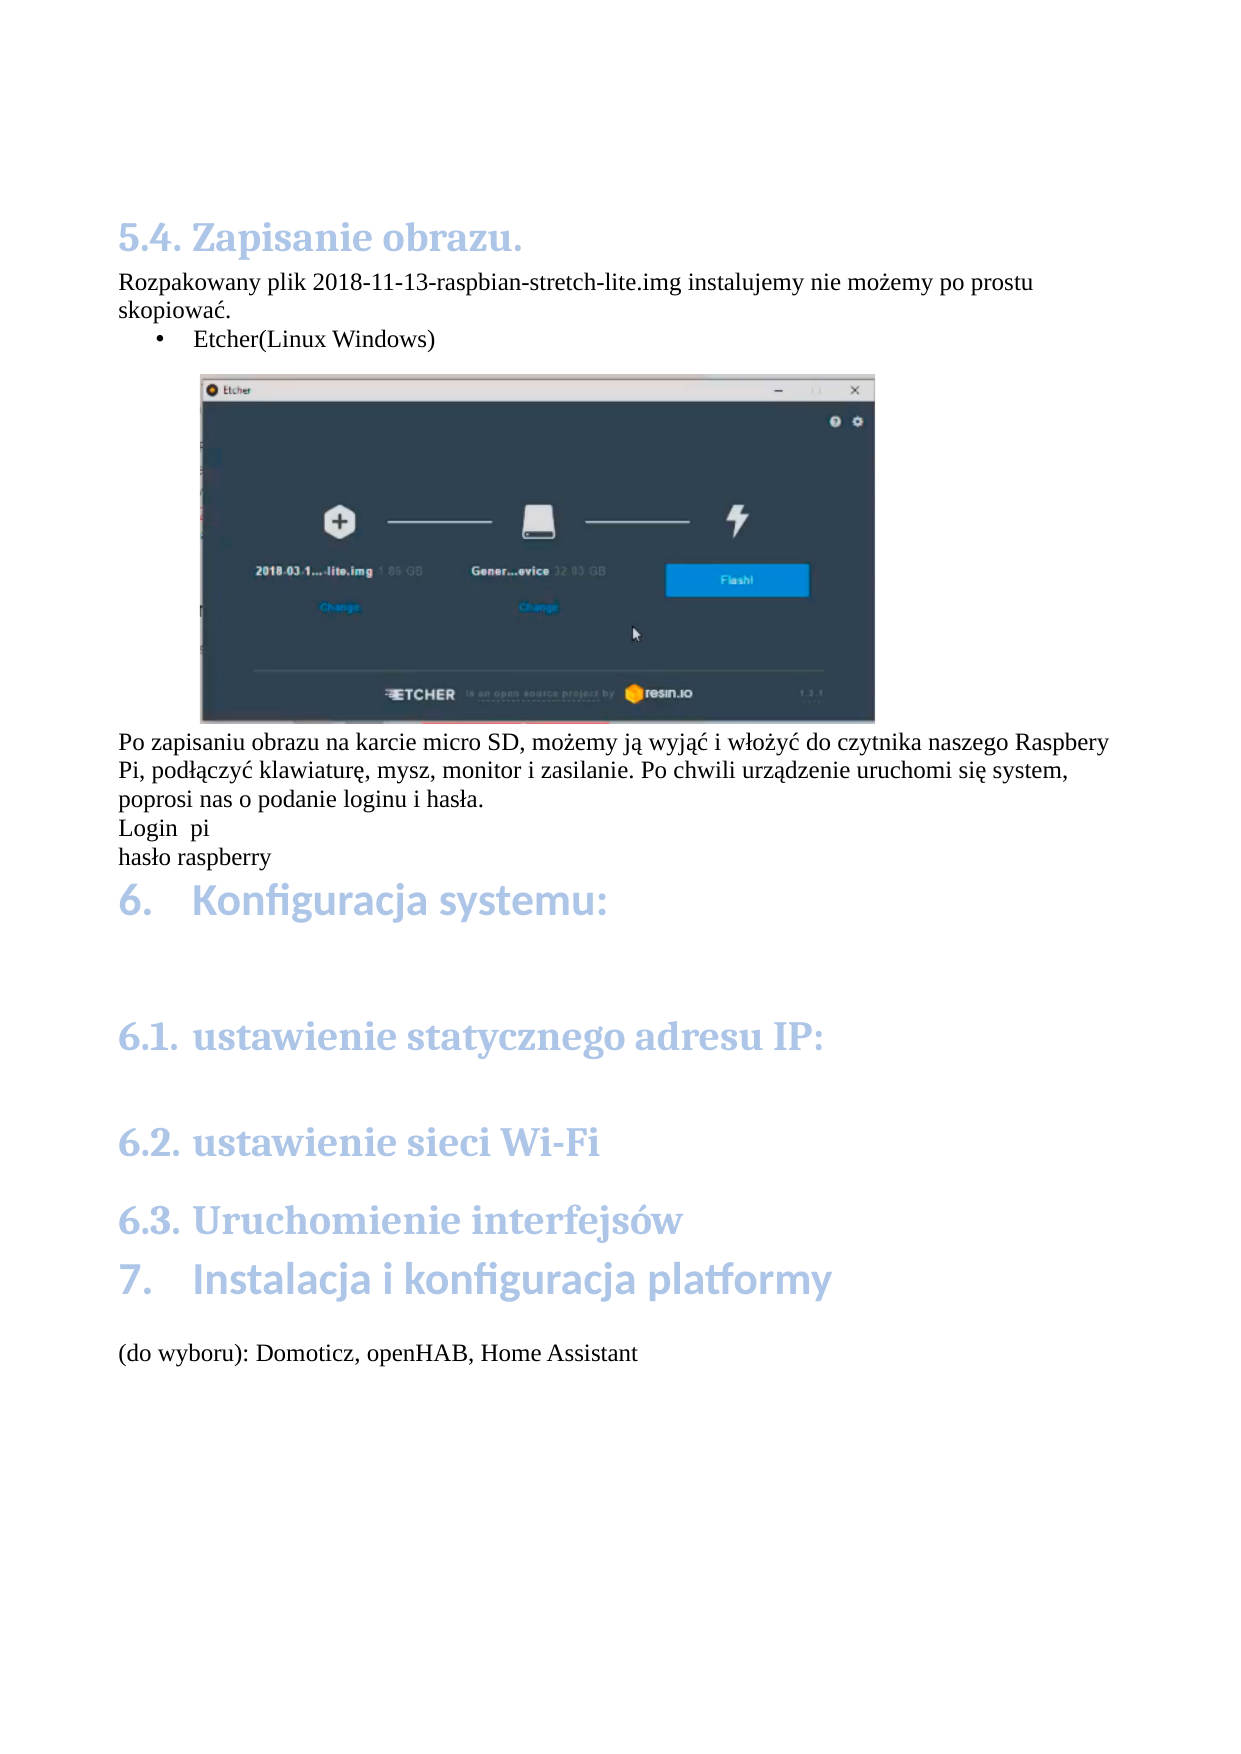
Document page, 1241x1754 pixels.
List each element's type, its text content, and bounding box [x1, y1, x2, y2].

subtitle Zapisanie obrazu. [118, 214, 1122, 262]
subtitle Instalacja i konfiguracja platformy [118, 1250, 1122, 1306]
subtitle Konfiguracja systemu: [118, 871, 1122, 927]
text Login pi [118, 813, 1122, 842]
text hasło raspberry [118, 842, 1122, 871]
subtitle ustawienie sieci Wi-Fi [118, 1119, 1122, 1167]
subtitle ustawienie statycznego adresu IP: [118, 1013, 1122, 1061]
text (do wyboru): Domoticz, openHAB, Home Assistant [118, 1338, 1122, 1367]
subtitle Uruchomienie interfejsów [118, 1197, 1122, 1245]
picture [199, 374, 876, 724]
list Etcher(Linux Windows) [156, 324, 1122, 353]
text Rozpakowany plik 2018-11-13-raspbian-stretch-lite.img instalujemy nie możemy po prostu skopiować. [118, 267, 1122, 324]
text Po zapisaniu obrazu na karcie micro SD, możemy ją wyjąć i włożyć do czytnika naszego Raspbery Pi, podłączyć klawiaturę, mysz, monitor i zasilanie. Po chwili urządzenie uruchomi się system, poprosi nas o podanie loginu i hasła. [118, 727, 1122, 813]
